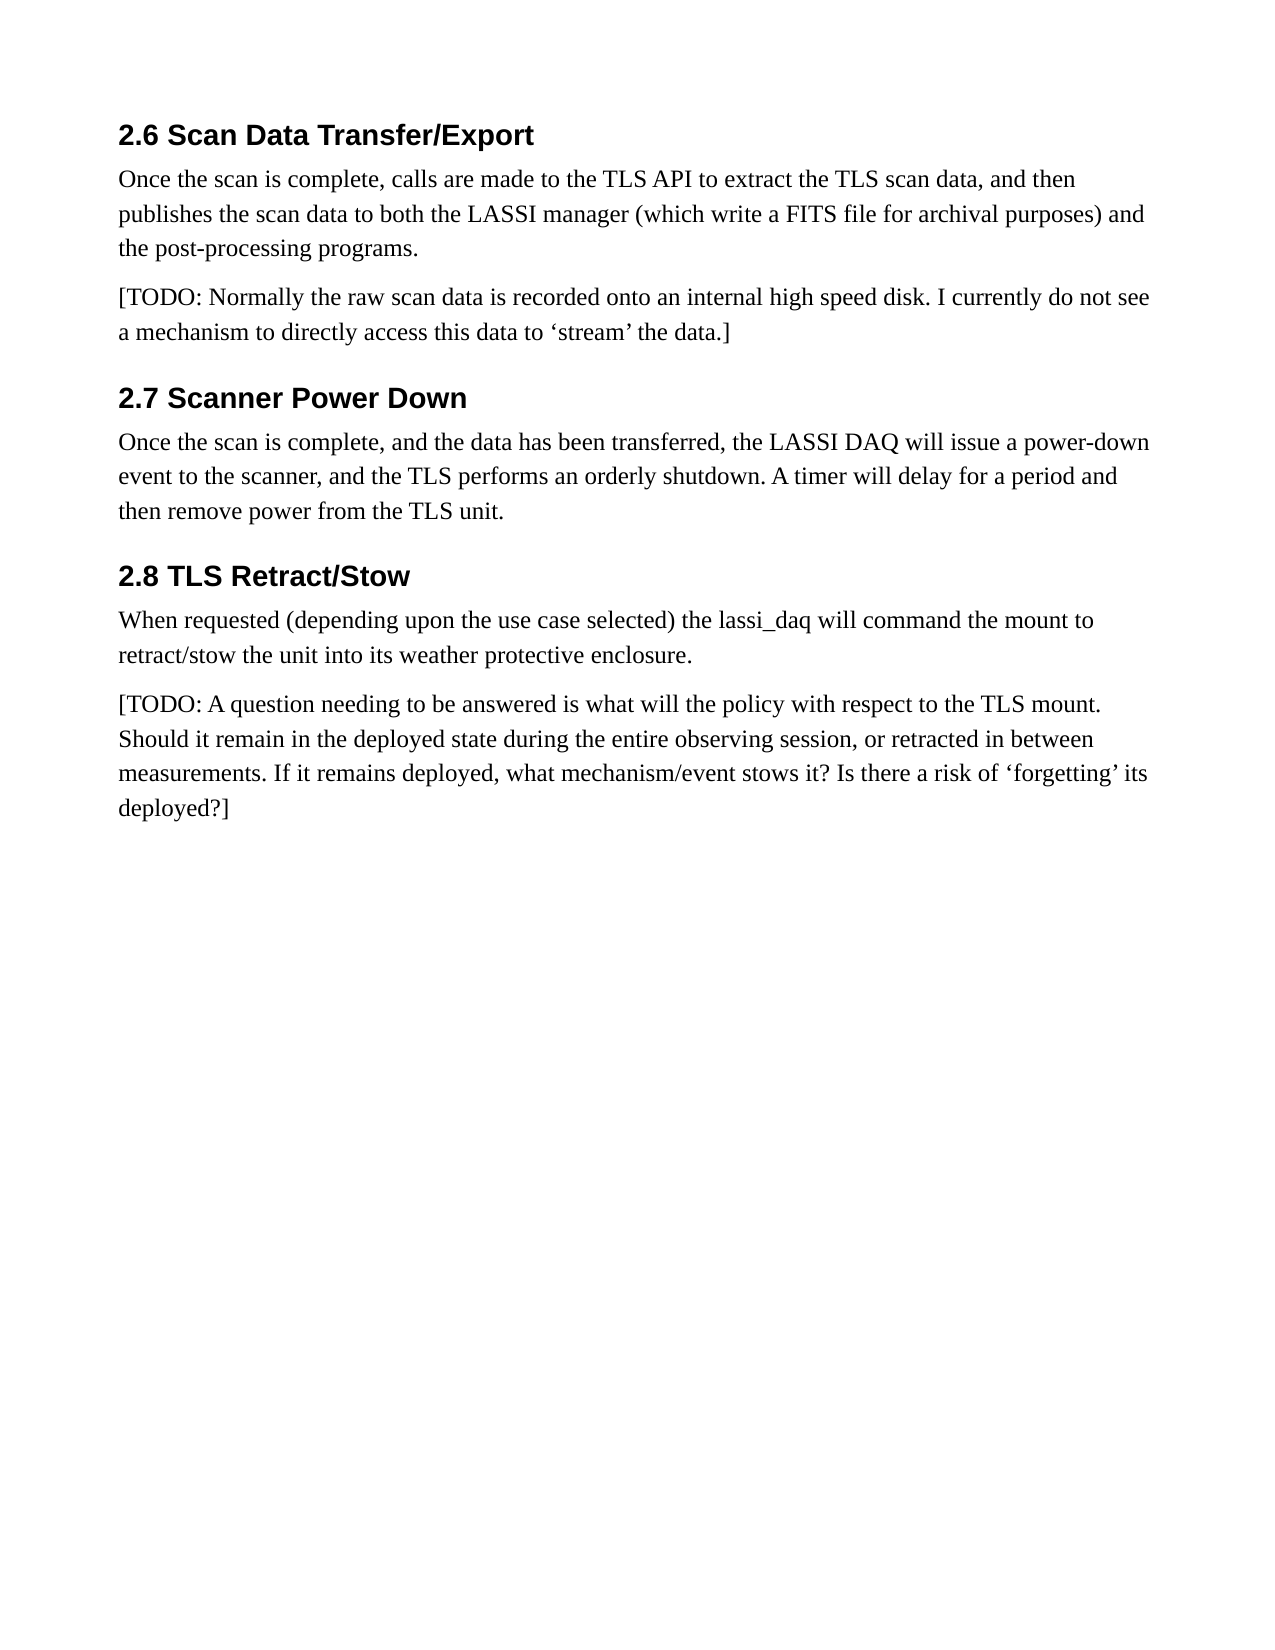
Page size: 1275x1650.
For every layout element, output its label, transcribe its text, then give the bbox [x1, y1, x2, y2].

text Once the scan is complete, and the data has been transferred, the LASSI DAQ will issue a power-down event to the scanner, and the TLS performs an orderly shutdown. A timer will delay for a period and then remove power from the TLS unit. [118, 427, 1157, 524]
subtitle 2.6 Scan Data Transfer/Export [118, 118, 1157, 152]
text When requested (depending upon the use case selected) the lassi_daq will command the mount to retract/stow the unit into its weather protective enclosure. [118, 606, 1157, 669]
subtitle 2.7 Scanner Power Down [118, 381, 1157, 414]
subtitle 2.8 TLS Retract/Stow [118, 559, 1157, 593]
text [TODO: Normally the raw scan data is recorded onto an internal high speed disk. I currently do not see a mechanism to directly access this data to ‘stream’ the data.] [118, 282, 1157, 346]
text Once the scan is complete, calls are made to the TLS API to extract the TLS scan data, and then publishes the scan data to both the LASSI manager (which write a FITS file for archival purposes) and the post-processing programs. [118, 164, 1157, 262]
text [TODO: A question needing to be answered is what will the policy with respect to the TLS mount. Should it remain in the deployed state during the entire observing session, or retracted in between measurements. If it remains deployed, what mechanism/event stows it? Is there a risk of ‘forgetting’ its deployed?] [118, 689, 1157, 821]
